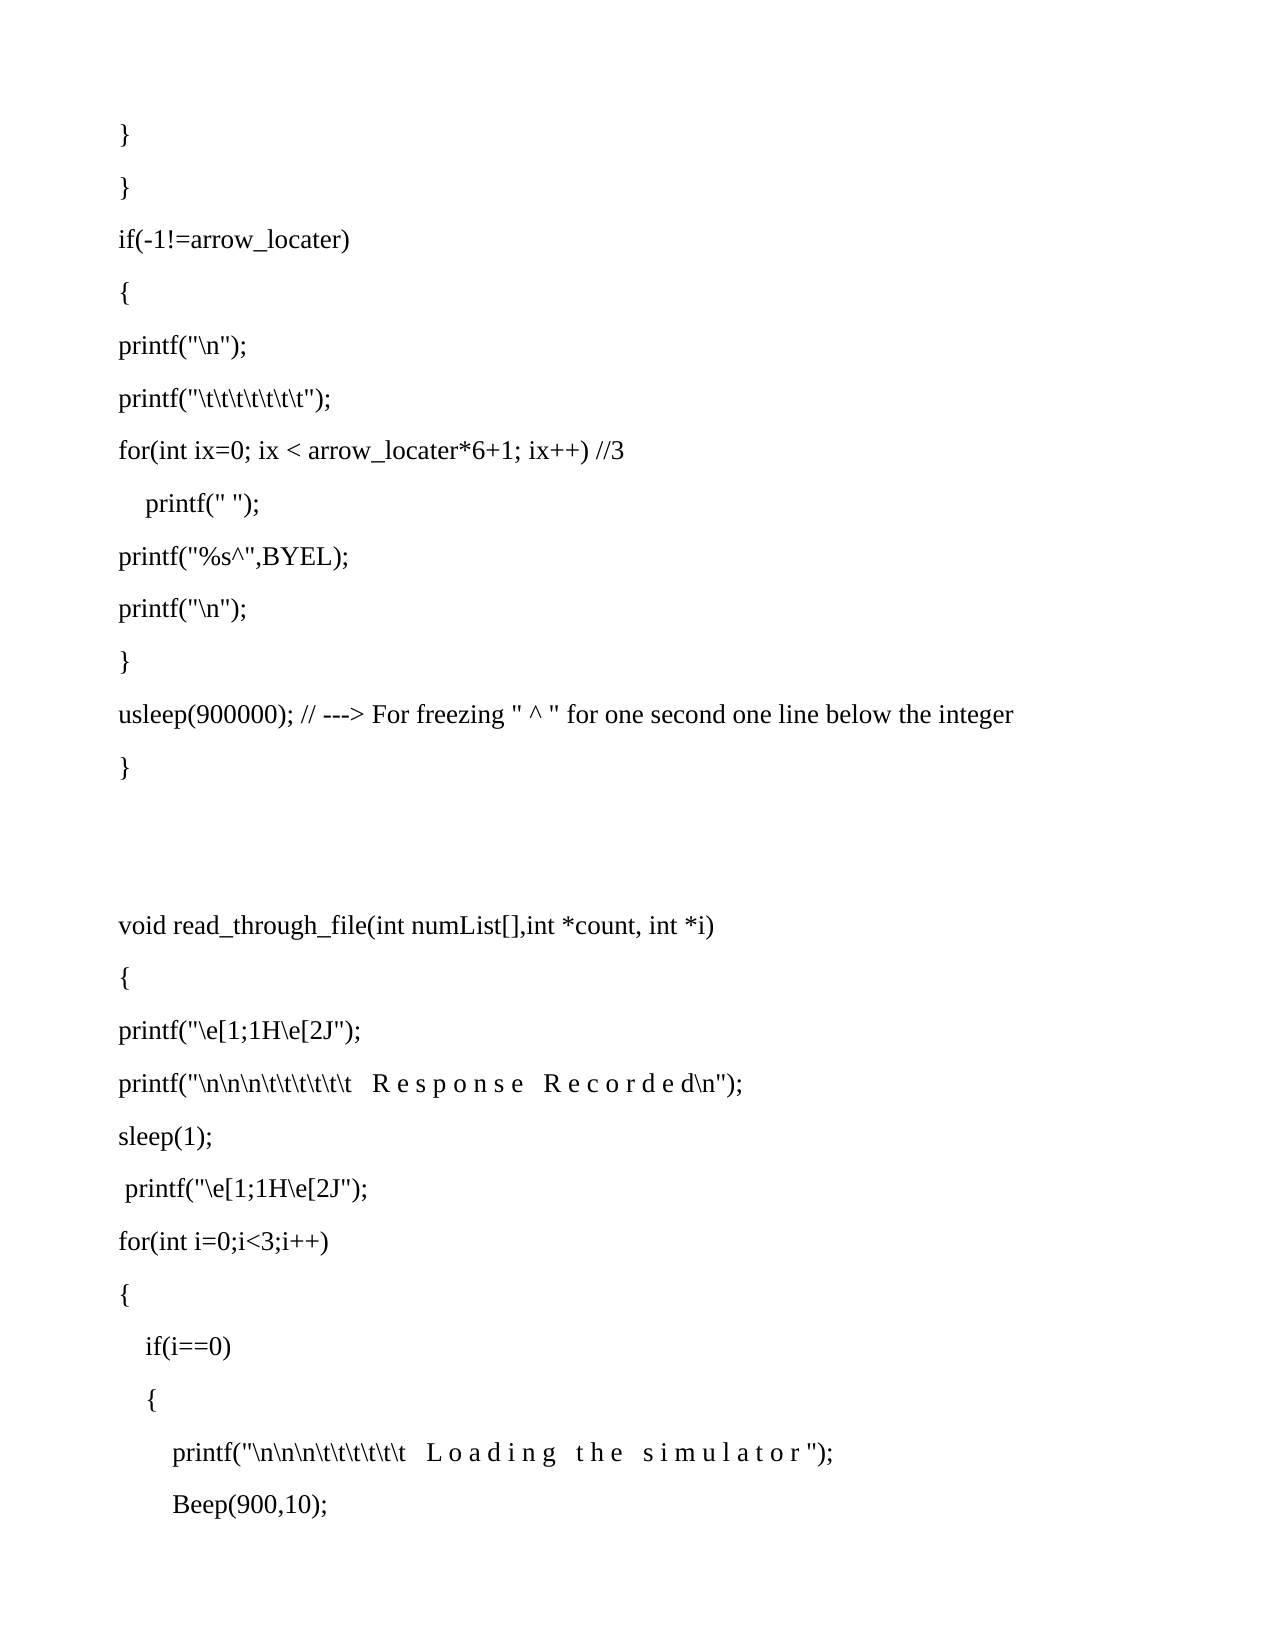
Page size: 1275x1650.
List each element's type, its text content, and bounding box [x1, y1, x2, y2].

text printf("\n\n\n\t\t\t\t\t\t R e s p o n s e R e c o r d e d\n"); [118, 1067, 1157, 1098]
text void read_through_file(int numList[],int *count, int *i) [118, 909, 1157, 940]
text { [118, 961, 1157, 993]
text printf("\n"); [118, 329, 1157, 360]
text printf(" "); [118, 487, 1157, 518]
text if(i==0) [118, 1330, 1157, 1362]
text } [118, 118, 1157, 149]
text { [118, 1278, 1157, 1309]
text printf("\n"); [118, 592, 1157, 624]
text usleep(900000); // ---> For freezing " ^ " for one second one line below the integer [118, 698, 1157, 729]
text { [118, 1383, 1157, 1414]
text printf("\n\n\n\t\t\t\t\t\t L o a d i n g t h e s i m u l a t o r "); [118, 1436, 1157, 1467]
text printf("\e[1;1H\e[2J"); [118, 1172, 1157, 1203]
text { [118, 276, 1157, 307]
text Beep(900,10); [118, 1488, 1157, 1520]
text } [118, 171, 1157, 202]
text if(-1!=arrow_locater) [118, 223, 1157, 255]
text for(int ix=0; ix < arrow_locater*6+1; ix++) //3 [118, 434, 1157, 466]
text } [118, 751, 1157, 782]
text for(int i=0;i<3;i++) [118, 1225, 1157, 1256]
text printf("%s^",BYEL); [118, 540, 1157, 571]
text } [118, 645, 1157, 676]
text printf("\e[1;1H\e[2J"); [118, 1014, 1157, 1045]
text printf("\t\t\t\t\t\t\t"); [118, 382, 1157, 413]
text sleep(1); [118, 1119, 1157, 1151]
